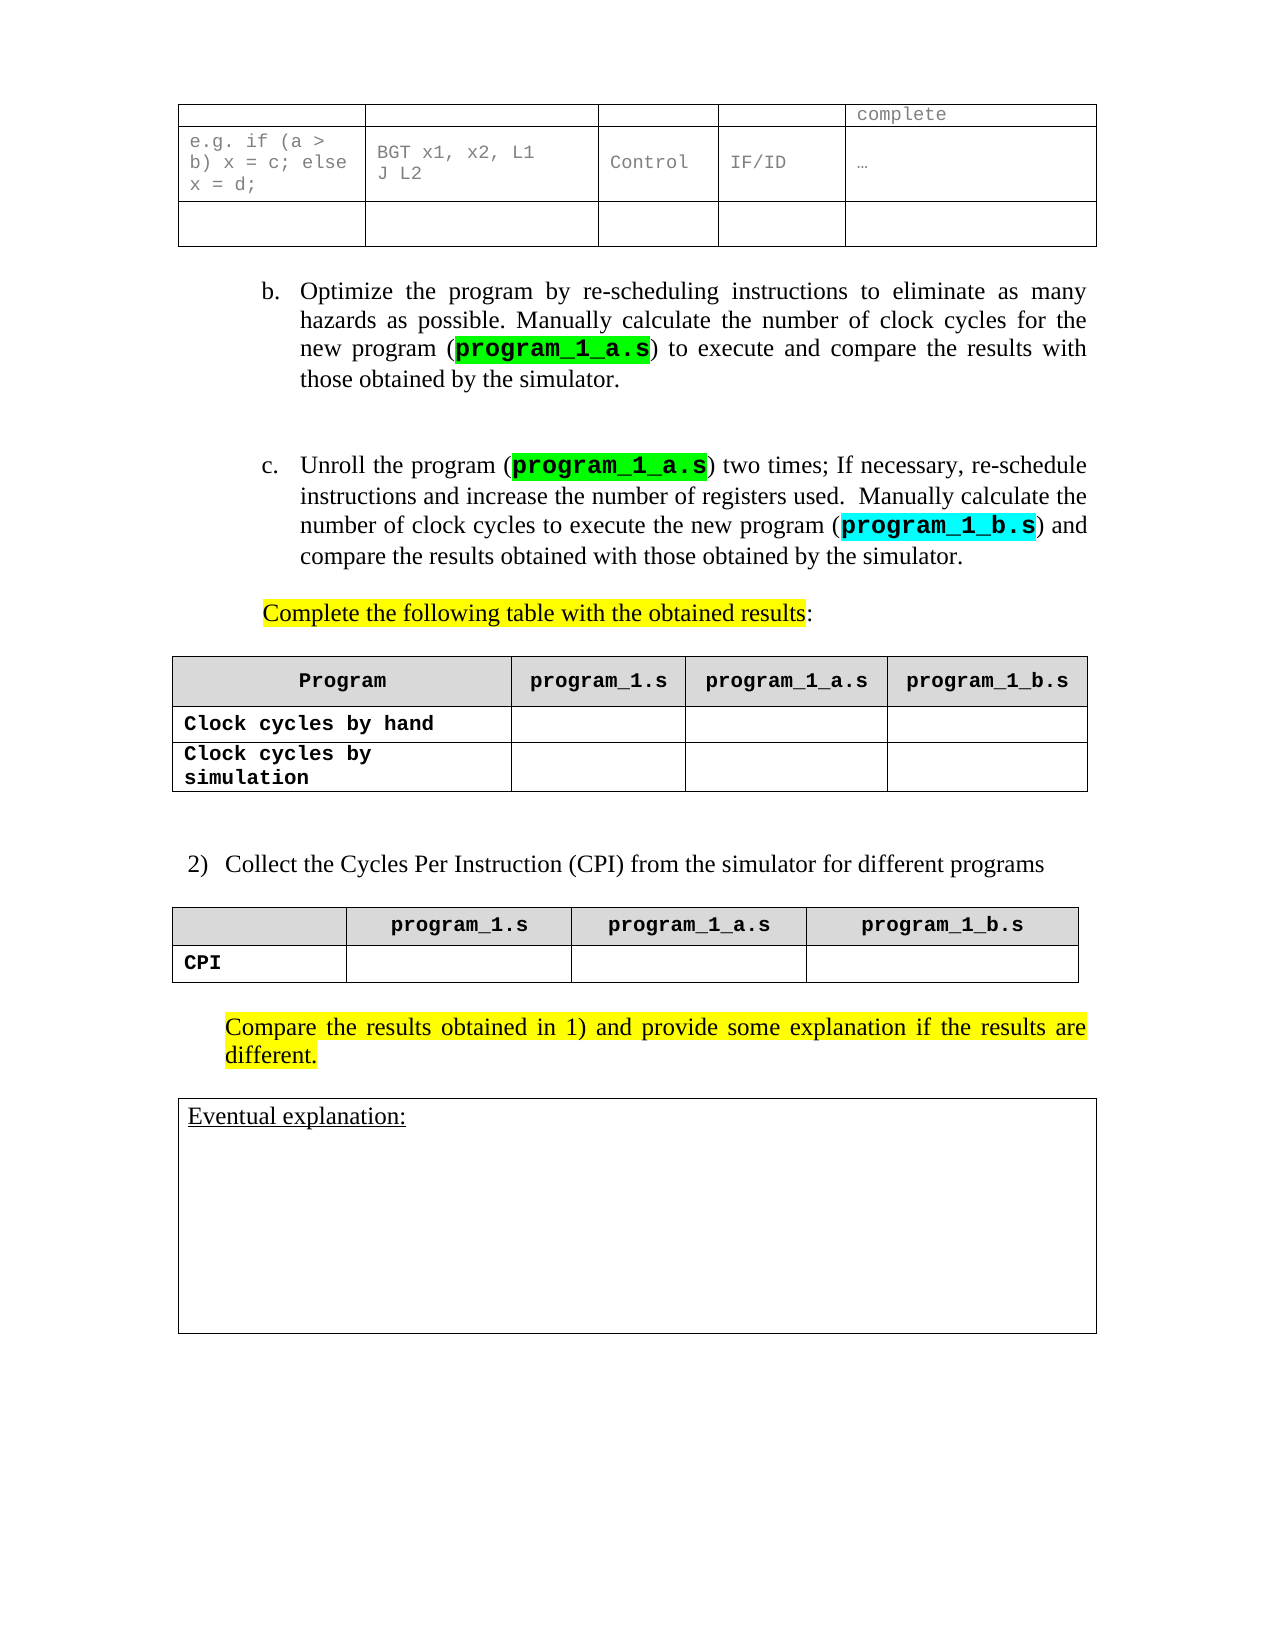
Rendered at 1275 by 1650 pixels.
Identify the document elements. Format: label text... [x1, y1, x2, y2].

table_cell [347, 946, 571, 982]
table_cell [686, 743, 887, 791]
table_cell [179, 105, 365, 126]
table_header program_1_b.s [888, 657, 1087, 706]
table_cell [179, 202, 365, 246]
table_header [173, 908, 346, 945]
table_cell [888, 707, 1087, 742]
table_header program_1_b.s [807, 908, 1078, 945]
list Collect the Cycles Per Instruction (CPI) from the simulator for different programs [187, 849, 1087, 878]
table_cell [686, 707, 887, 742]
table_cell complete [846, 105, 1096, 126]
table_cell Clock cycles by hand [173, 707, 511, 742]
table_header program_1_a.s [572, 908, 806, 945]
table_cell [599, 105, 718, 126]
text Compare the results obtained in 1) and provide some explanation if the results are different. [225, 1012, 1087, 1069]
table_cell [366, 202, 598, 246]
table_cell [512, 707, 685, 742]
table_cell BGT x1, x2, L1 J L2 [366, 127, 598, 201]
list Complete the following table with the obtained results: [262, 598, 1087, 627]
table_cell CPI [173, 946, 346, 982]
table_cell Clock cycles by simulation [173, 743, 511, 791]
table_header program_1_a.s [686, 657, 887, 706]
list Optimize the program by re-scheduling instructions to eliminate as many hazards as possible. Manually calculate the number of clock cycles for the new program (program_1_a.s) to execute and compare the results with those obtained by the simulator. [261, 276, 1087, 393]
table_cell e.g. if (a > b) x = c; else x = d; [179, 127, 365, 201]
table_header Program [173, 657, 511, 706]
table_cell [888, 743, 1087, 791]
table_cell [512, 743, 685, 791]
table_cell [807, 946, 1078, 982]
table_cell [599, 202, 718, 246]
table_cell [719, 202, 845, 246]
table_cell [719, 105, 845, 126]
table_cell [572, 946, 806, 982]
table_cell [846, 202, 1096, 246]
table_cell [366, 105, 598, 126]
table_cell Control [599, 127, 718, 201]
text Eventual explanation: [179, 1099, 1096, 1130]
table_cell … [846, 127, 1096, 201]
list Unroll the program (program_1_a.s) two times; If necessary, re-schedule instructions and increase the number of registers used. Manually calculate the number of clock cycles to execute the new program (program_1_b.s) and compare the results obtained with those obtained by the simulator. [261, 451, 1087, 570]
table_header program_1.s [347, 908, 571, 945]
table_cell IF/ID [719, 127, 845, 201]
table_header program_1.s [512, 657, 685, 706]
